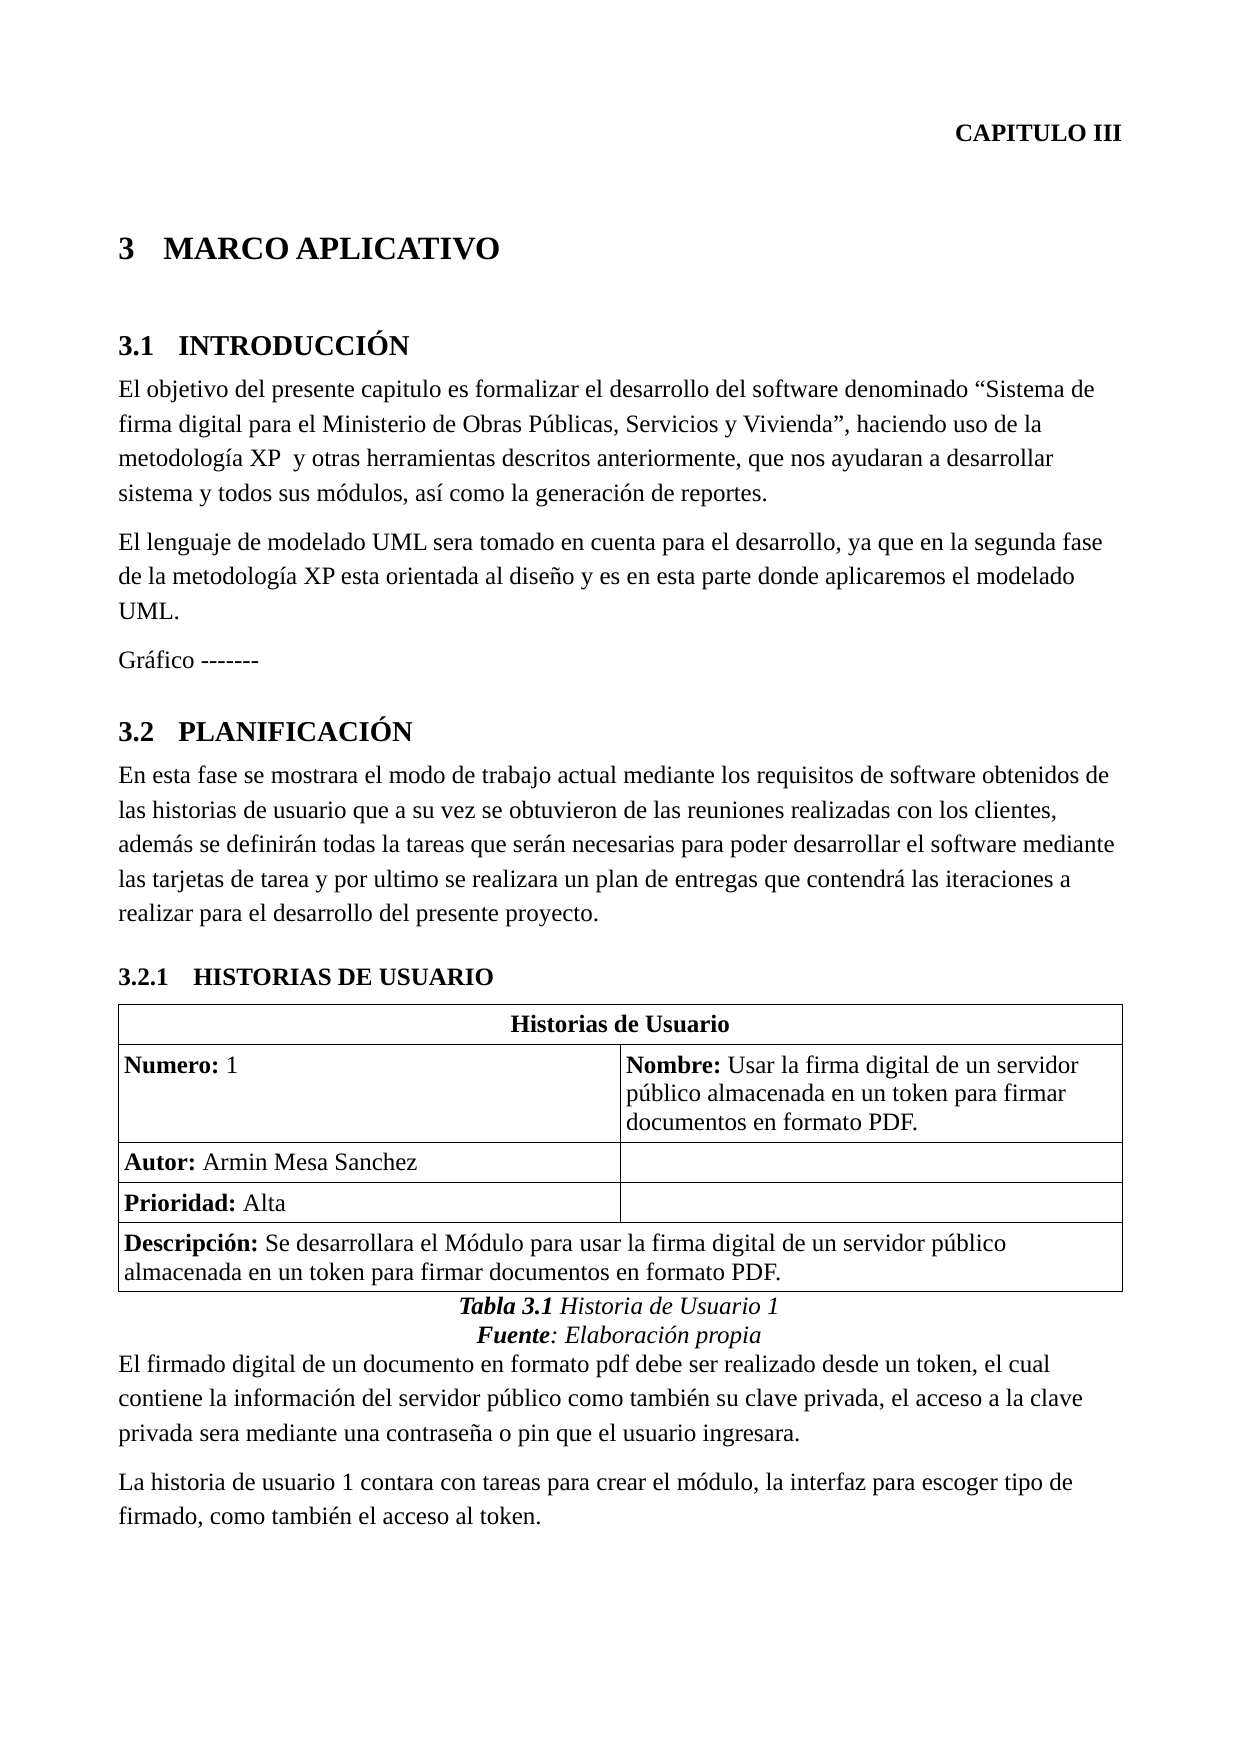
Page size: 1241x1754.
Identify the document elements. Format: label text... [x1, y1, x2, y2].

text El objetivo del presente capitulo es formalizar el desarrollo del software denominado “Sistema de firma digital para el Ministerio de Obras Públicas, Servicios y Vivienda”, haciendo uso de la metodología XP y otras herramientas descritos anteriormente, que nos ayudaran a desarrollar sistema y todos sus módulos, así como la generación de reportes. [118, 374, 1122, 507]
table_cell [621, 1143, 1122, 1182]
subtitle HISTORIAS DE USUARIO [118, 962, 1122, 991]
text El firmado digital de un documento en formato pdf debe ser realizado desde un token, el cual contiene la información del servidor público como también su clave privada, el acceso a la clave privada sera mediante una contraseña o pin que el usuario ingresara. [118, 1349, 1122, 1447]
text En esta fase se mostrara el modo de trabajo actual mediante los requisitos de software obtenidos de las historias de usuario que a su vez se obtuvieron de las reuniones realizadas con los clientes, además se definirán todas la tareas que serán necesarias para poder desarrollar el software mediante las tarjetas de tarea y por ultimo se realizara un plan de entregas que contendrá las iteraciones a realizar para el desarrollo del presente proyecto. [118, 761, 1122, 927]
table_cell Numero: 1 [119, 1045, 620, 1142]
table_cell Descripción: Se desarrollara el Módulo para usar la firma digital de un servidor público almacenada en un token para firmar documentos en formato PDF. [119, 1223, 1122, 1291]
text CAPITULO III [118, 118, 1122, 147]
text Fuente: Elaboración propia [118, 1320, 1122, 1349]
text Gráfico ------- [118, 645, 1122, 674]
table_cell Prioridad: Alta [119, 1183, 620, 1222]
table_cell [621, 1183, 1122, 1222]
table_cell Nombre: Usar la firma digital de un servidor público almacenada en un token para firmar documentos en formato PDF. [621, 1045, 1122, 1142]
text La historia de usuario 1 contara con tareas para crear el módulo, la interfaz para escoger tipo de firmado, como también el acceso al token. [118, 1467, 1122, 1530]
subtitle MARCO APLICATIVO [118, 229, 1122, 267]
text El lenguaje de modelado UML sera tomado en cuenta para el desarrollo, ya que en la segunda fase de la metodología XP esta orientada al diseño y es en esta parte donde aplicaremos el modelado UML. [118, 527, 1122, 625]
table_cell Autor: Armin Mesa Sanchez [119, 1143, 620, 1182]
table_header Historias de Usuario [119, 1005, 1122, 1044]
text Tabla 3.1 Historia de Usuario 1 [118, 1292, 1122, 1320]
subtitle PLANIFICACIÓN [118, 715, 1122, 748]
subtitle INTRODUCCIÓN [118, 329, 1122, 362]
